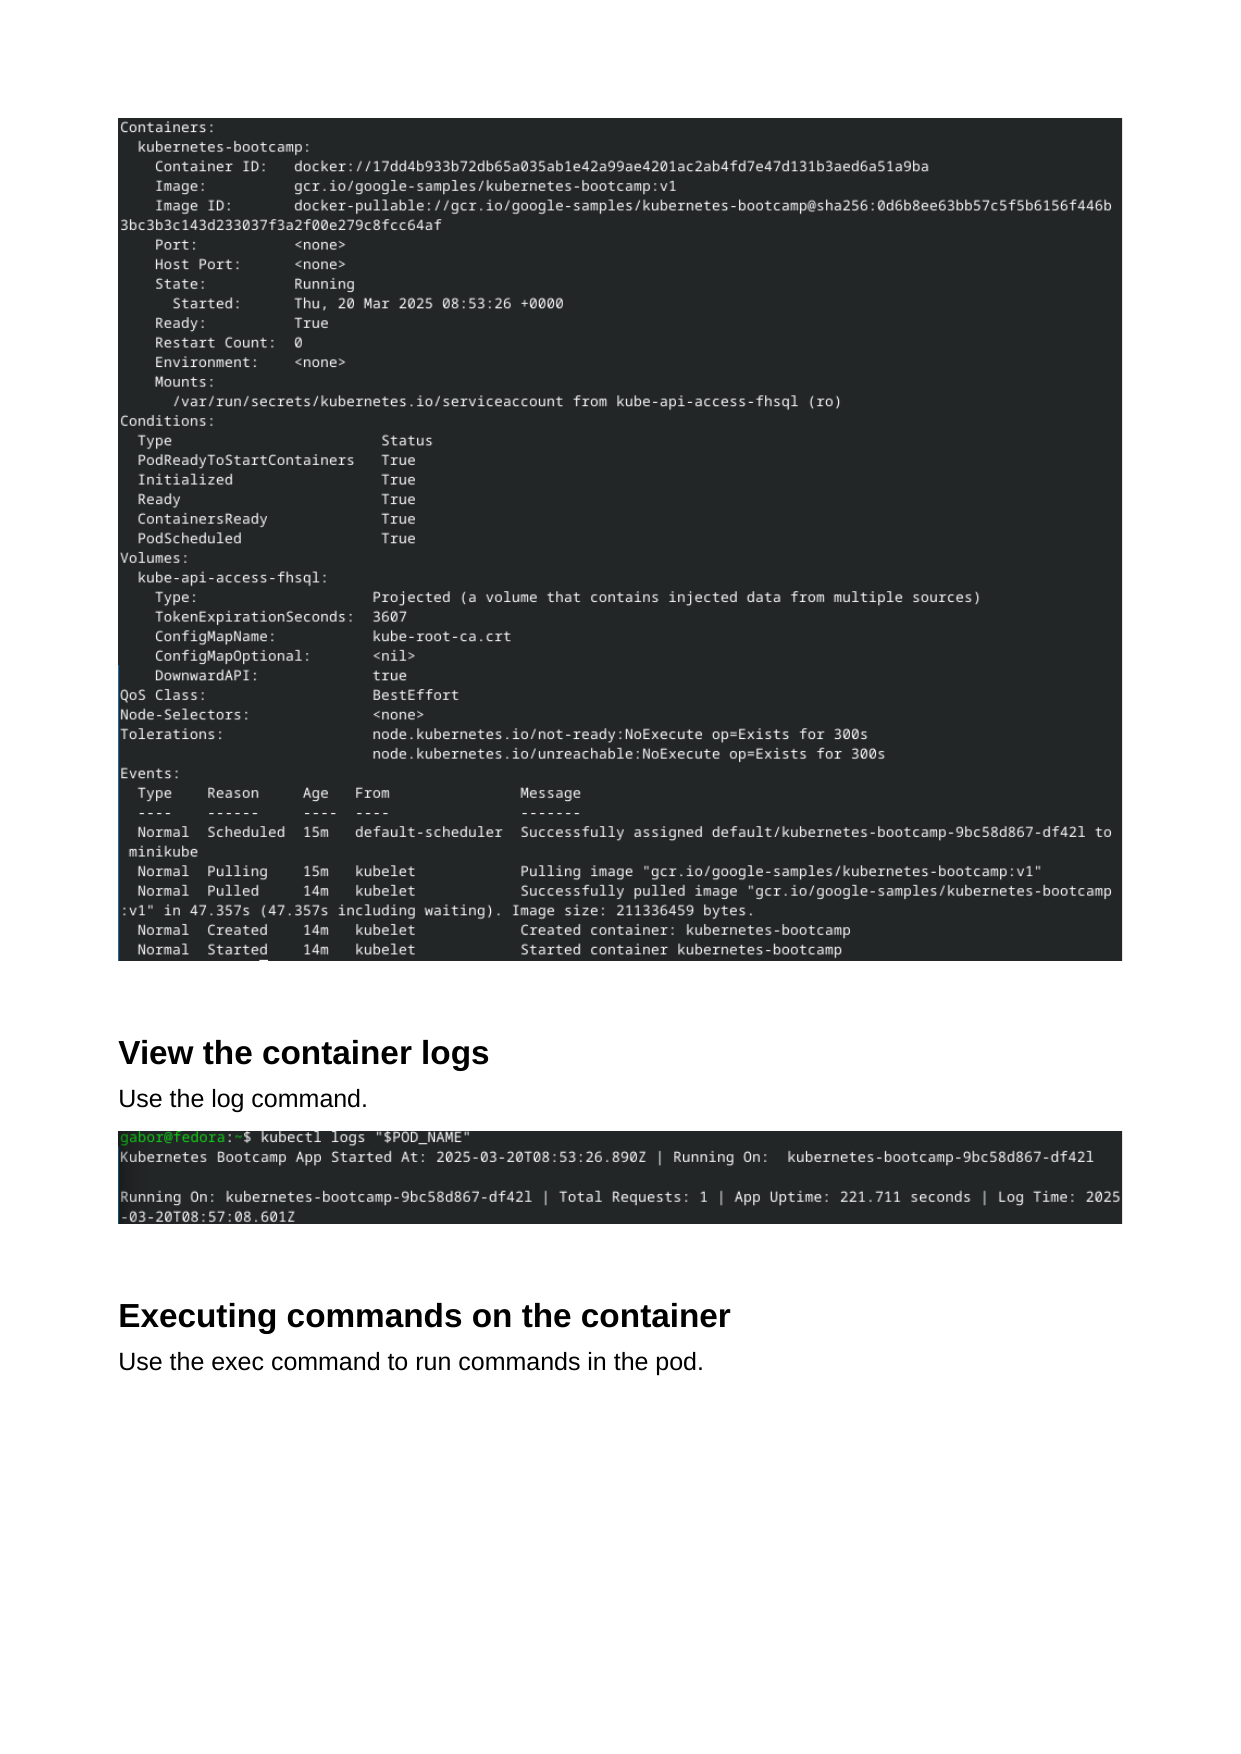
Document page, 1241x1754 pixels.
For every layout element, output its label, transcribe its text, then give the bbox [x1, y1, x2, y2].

text Use the log command. [118, 1084, 1122, 1112]
subtitle View the container logs [118, 1033, 1122, 1071]
picture [118, 118, 1123, 961]
text Use the exec command to run commands in the pod. [118, 1347, 1122, 1376]
subtitle Executing commands on the container [118, 1296, 1122, 1334]
picture [118, 1131, 1123, 1224]
